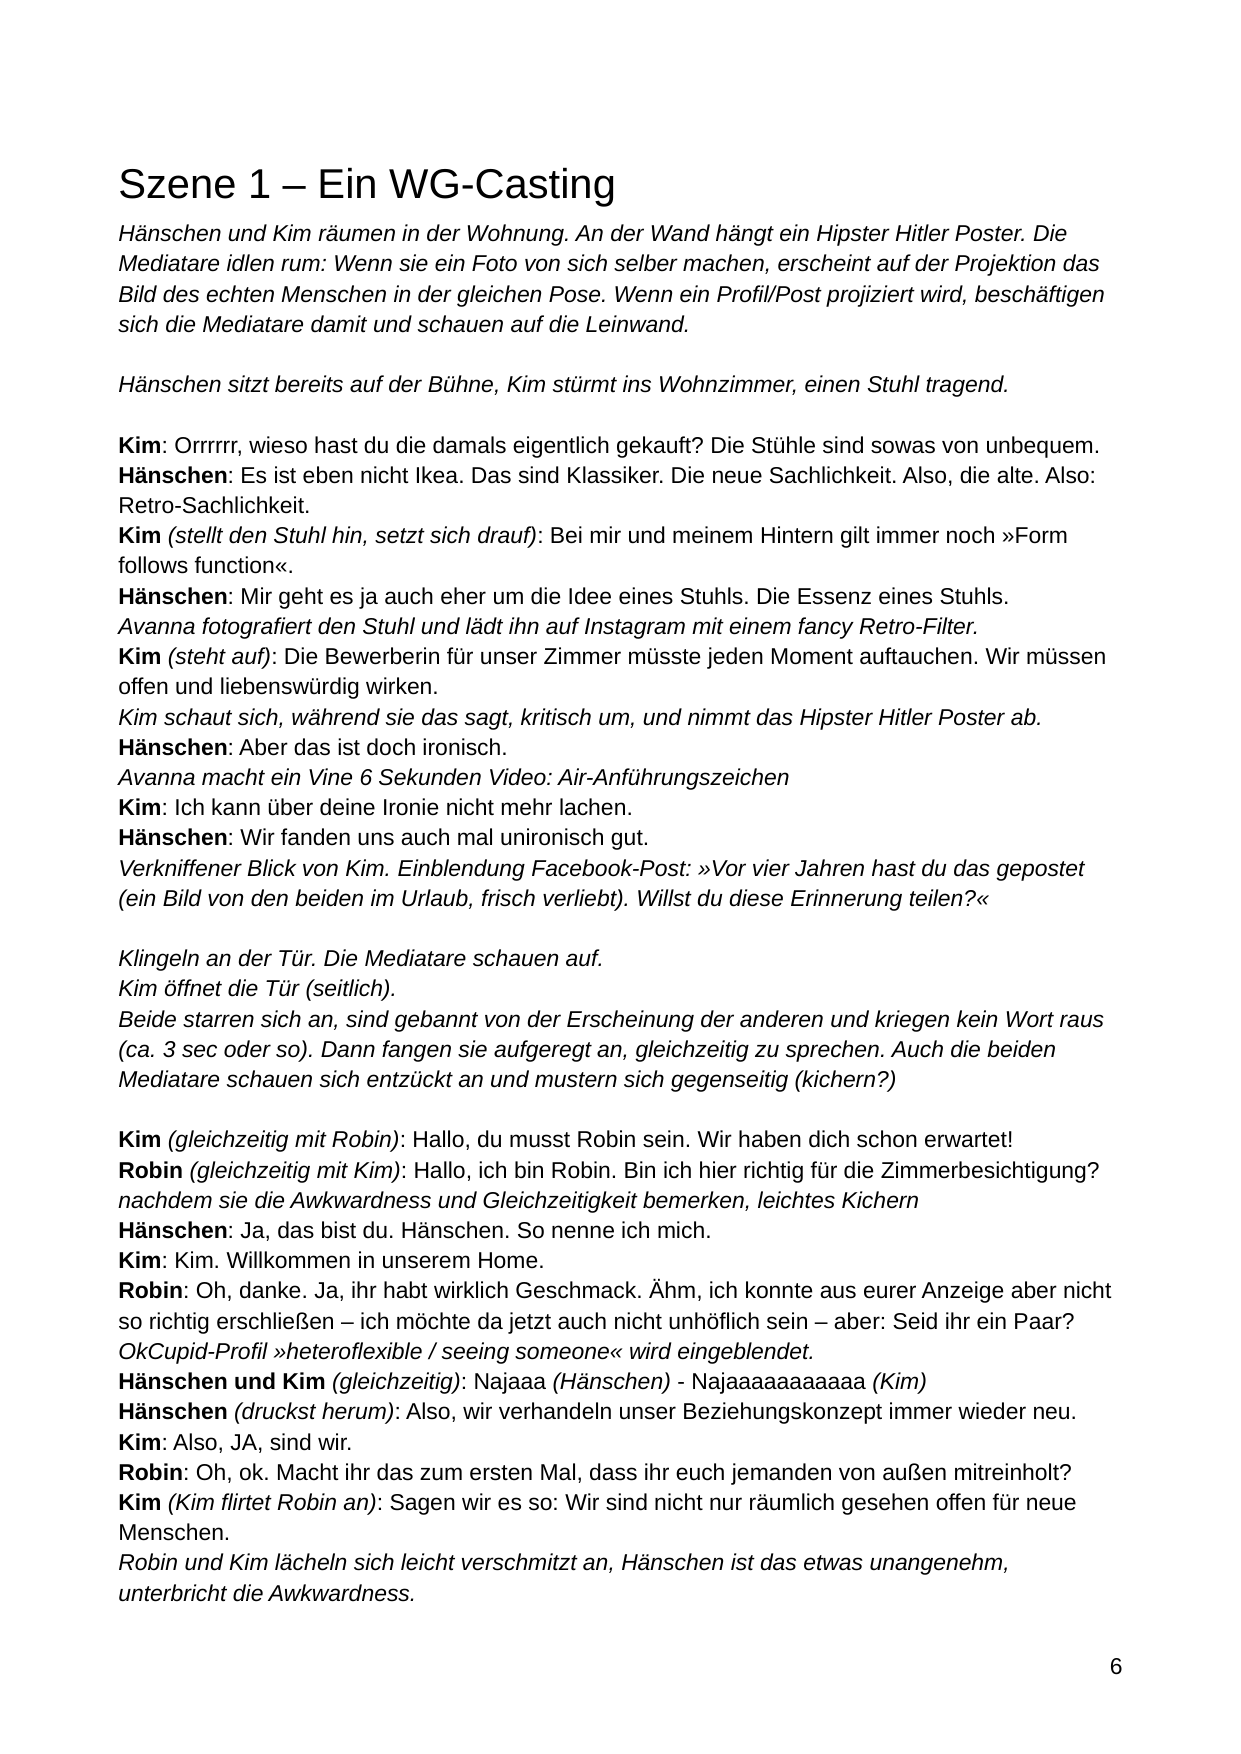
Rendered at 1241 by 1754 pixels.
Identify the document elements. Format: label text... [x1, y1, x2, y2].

text Hänschen und Kim (gleichzeitig): Najaaa (Hänschen) - Najaaaaaaaaaaa (Kim) [118, 1368, 1122, 1394]
text Kim: Also, JA, sind wir. [118, 1428, 1122, 1455]
text Hänschen: Ja, das bist du. Hänschen. So nenne ich mich. [118, 1217, 1122, 1243]
text Hänschen sitzt bereits auf der Bühne, Kim stürmt ins Wohnzimmer, einen Stuhl tragend. [118, 371, 1122, 397]
text Hänschen und Kim räumen in der Wohnung. An der Wand hängt ein Hipster Hitler Poster. Die Mediatare idlen rum: Wenn sie ein Foto von sich selber machen, erscheint auf der Projektion das Bild des echten Menschen in der gleichen Pose. Wenn ein Profil/Post projiziert wird, beschäftigen sich die Mediatare damit und schauen auf die Leinwand. [118, 220, 1122, 337]
text Kim: Orrrrrr, wieso hast du die damals eigentlich gekauft? Die Stühle sind sowas von unbequem. [118, 432, 1122, 458]
text Kim (stellt den Stuhl hin, setzt sich drauf): Bei mir und meinem Hintern gilt immer noch »Form follows function«. [118, 522, 1122, 579]
text Verkniffener Blick von Kim. Einblendung Facebook-Post: »Vor vier Jahren hast du das gepostet (ein Bild von den beiden im Urlaub, frisch verliebt). Willst du diese Erinnerung teilen?« [118, 854, 1122, 911]
text Hänschen: Aber das ist doch ironisch. [118, 734, 1122, 760]
text Robin: Oh, danke. Ja, ihr habt wirklich Geschmack. Ähm, ich konnte aus eurer Anzeige aber nicht so richtig erschließen – ich möchte da jetzt auch nicht unhöflich sein – aber: Seid ihr ein Paar? [118, 1277, 1122, 1334]
text Avanna fotografiert den Stuhl und lädt ihn auf Instagram mit einem fancy Retro-Filter. [118, 613, 1122, 639]
text Robin (gleichzeitig mit Kim): Hallo, ich bin Robin. Bin ich hier richtig für die Zimmerbesichtigung? [118, 1157, 1122, 1183]
text Kim (steht auf): Die Bewerberin für unser Zimmer müsste jeden Moment auftauchen. Wir müssen offen und liebenswürdig wirken. [118, 643, 1122, 699]
text Klingeln an der Tür. Die Mediatare schauen auf. [118, 945, 1122, 971]
text Kim öffnet die Tür (seitlich). [118, 975, 1122, 1002]
text Hänschen: Wir fanden uns auch mal unironisch gut. [118, 824, 1122, 851]
text OkCupid-Profil »heteroflexible / seeing someone« wird eingeblendet. [118, 1338, 1122, 1364]
text Avanna macht ein Vine 6 Sekunden Video: Air-Anführungszeichen [118, 764, 1122, 790]
text Kim: Ich kann über deine Ironie nicht mehr lachen. [118, 794, 1122, 820]
text Robin: Oh, ok. Macht ihr das zum ersten Mal, dass ihr euch jemanden von außen mitreinholt? [118, 1459, 1122, 1485]
text Kim (Kim flirtet Robin an): Sagen wir es so: Wir sind nicht nur räumlich gesehen offen für neue Menschen. [118, 1489, 1122, 1545]
text Kim: Kim. Willkommen in unserem Home. [118, 1247, 1122, 1273]
subtitle Szene 1 – Ein WG-Casting [118, 160, 1122, 208]
text Kim (gleichzeitig mit Robin): Hallo, du musst Robin sein. Wir haben dich schon erwartet! [118, 1126, 1122, 1153]
text Beide starren sich an, sind gebannt von der Erscheinung der anderen und kriegen kein Wort raus (ca. 3 sec oder so). Dann fangen sie aufgeregt an, gleichzeitig zu sprechen. Auch die beiden Mediatare schauen sich entzückt an und mustern sich gegenseitig (kichern?) [118, 1006, 1122, 1092]
text Hänschen: Es ist eben nicht Ikea. Das sind Klassiker. Die neue Sachlichkeit. Also, die alte. Also: Retro-Sachlichkeit. [118, 462, 1122, 518]
text nachdem sie die Awkwardness und Gleichzeitigkeit bemerken, leichtes Kichern [118, 1187, 1122, 1213]
text Hänschen (druckst herum): Also, wir verhandeln unser Beziehungskonzept immer wieder neu. [118, 1398, 1122, 1424]
text Kim schaut sich, während sie das sagt, kritisch um, und nimmt das Hipster Hitler Poster ab. [118, 703, 1122, 730]
text Robin und Kim lächeln sich leicht verschmitzt an, Hänschen ist das etwas unangenehm, unterbricht die Awkwardness. [118, 1549, 1122, 1606]
text Hänschen: Mir geht es ja auch eher um die Idee eines Stuhls. Die Essenz eines Stuhls. [118, 583, 1122, 609]
